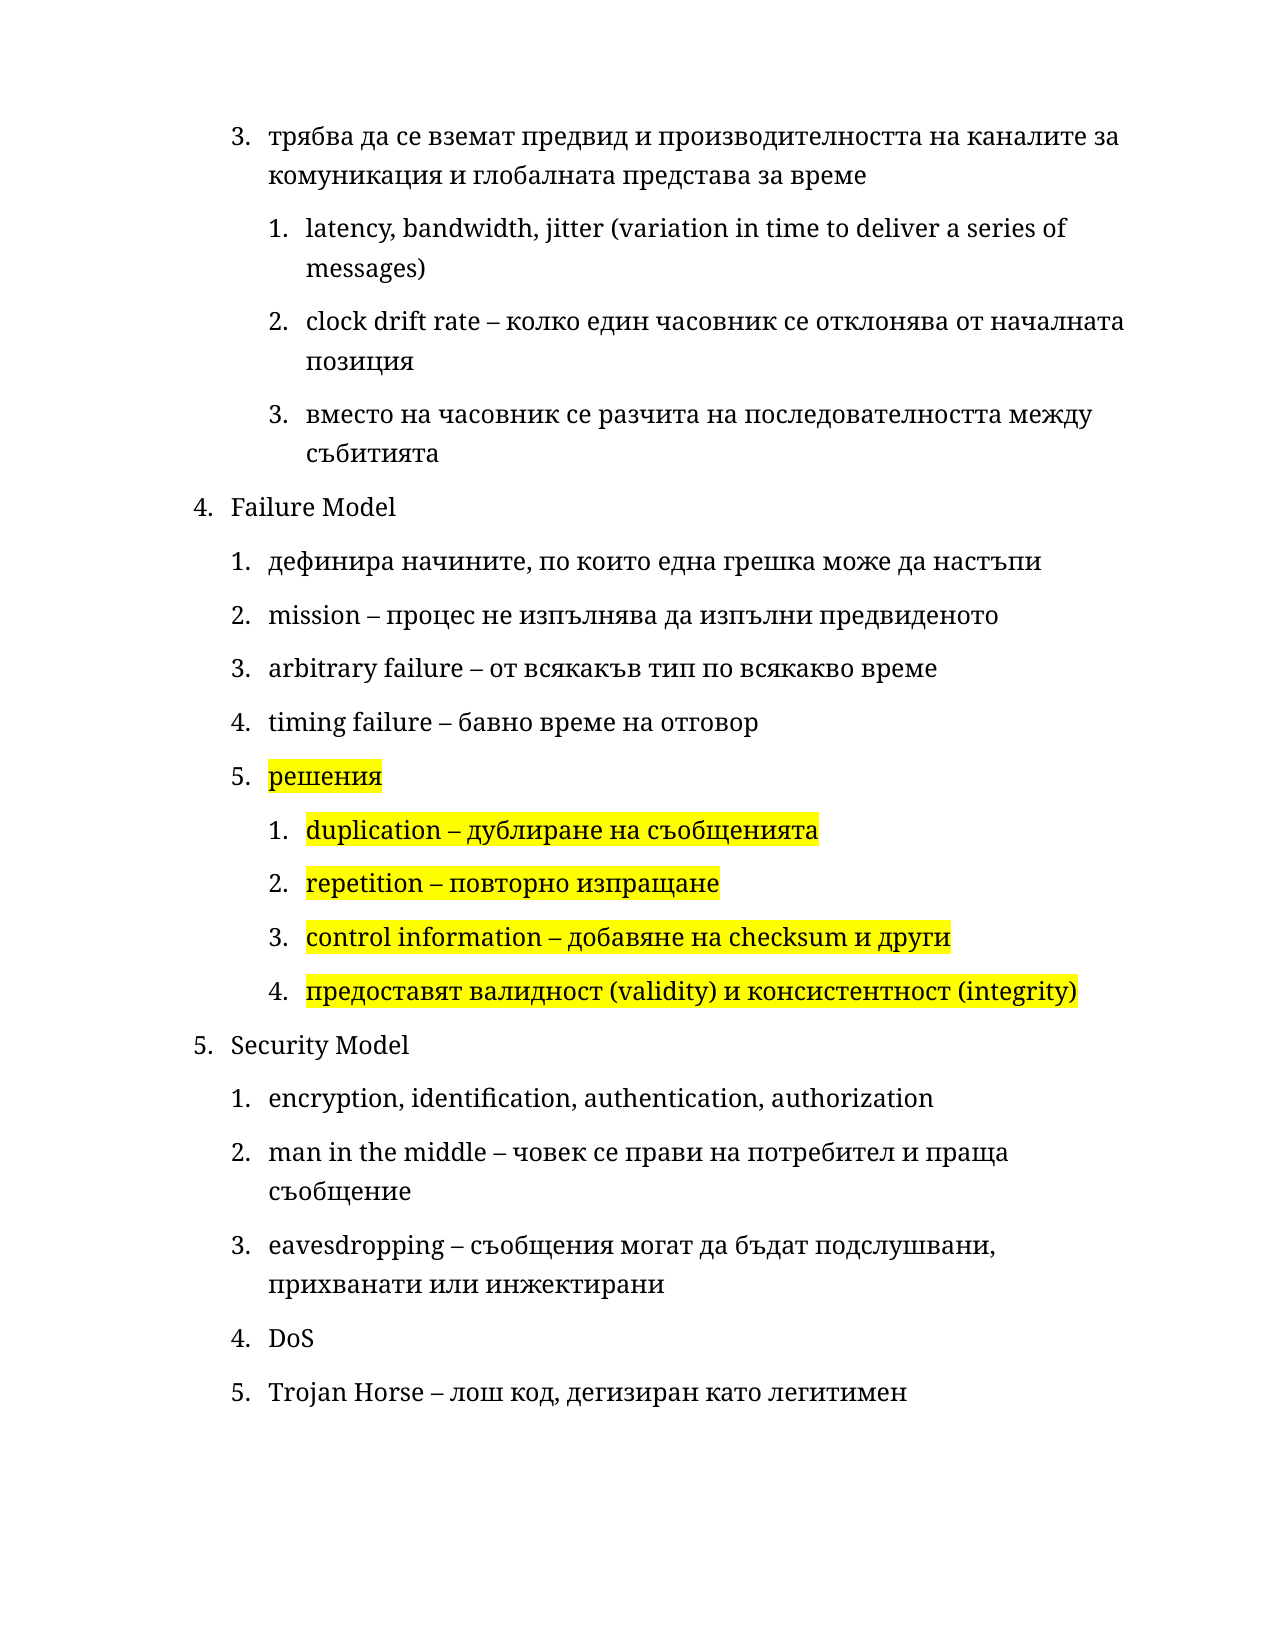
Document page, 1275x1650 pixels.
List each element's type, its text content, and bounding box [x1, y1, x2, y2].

list вместо на часовник се разчита на последователността между събитията [268, 397, 1157, 470]
list duplication – дублиране на съобщенията [268, 812, 1157, 846]
list mission – процес не изпълнява да изпълни предвиденото [231, 597, 1157, 631]
list предоставят валидност (validity) и консистентност (integrity) [268, 973, 1157, 1008]
list encryption, identification, authentication, authorization [231, 1081, 1157, 1115]
list трябва да се вземат предвид и производителността на каналите за комуникация и глобалната представа за време [231, 118, 1157, 191]
list Failure Model [193, 490, 1157, 524]
list repetition – повторно изпращане [268, 866, 1157, 900]
list control information – добавяне на checksum и други [268, 920, 1157, 954]
list дефинира начините, по които една грешка може да настъпи [231, 543, 1157, 578]
list решения [231, 758, 1157, 793]
list clock drift rate – колко един часовник се отклонява от началната позиция [268, 304, 1157, 377]
list arbitrary failure – от всякакъв тип по всякакво време [231, 651, 1157, 685]
list timing failure – бавно време на отговор [231, 705, 1157, 739]
list man in the middle – човек се прави на потребител и праща съобщение [231, 1135, 1157, 1208]
list Trojan Horse – лош код, дегизиран като легитимен [231, 1374, 1157, 1408]
list DoS [231, 1321, 1157, 1355]
list eavesdropping – съобщения могат да бъдат подслушвани, прихванати или инжектирани [231, 1228, 1157, 1301]
list Security Model [193, 1027, 1157, 1061]
list latency, bandwidth, jitter (variation in time to deliver a series of messages) [268, 211, 1157, 284]
